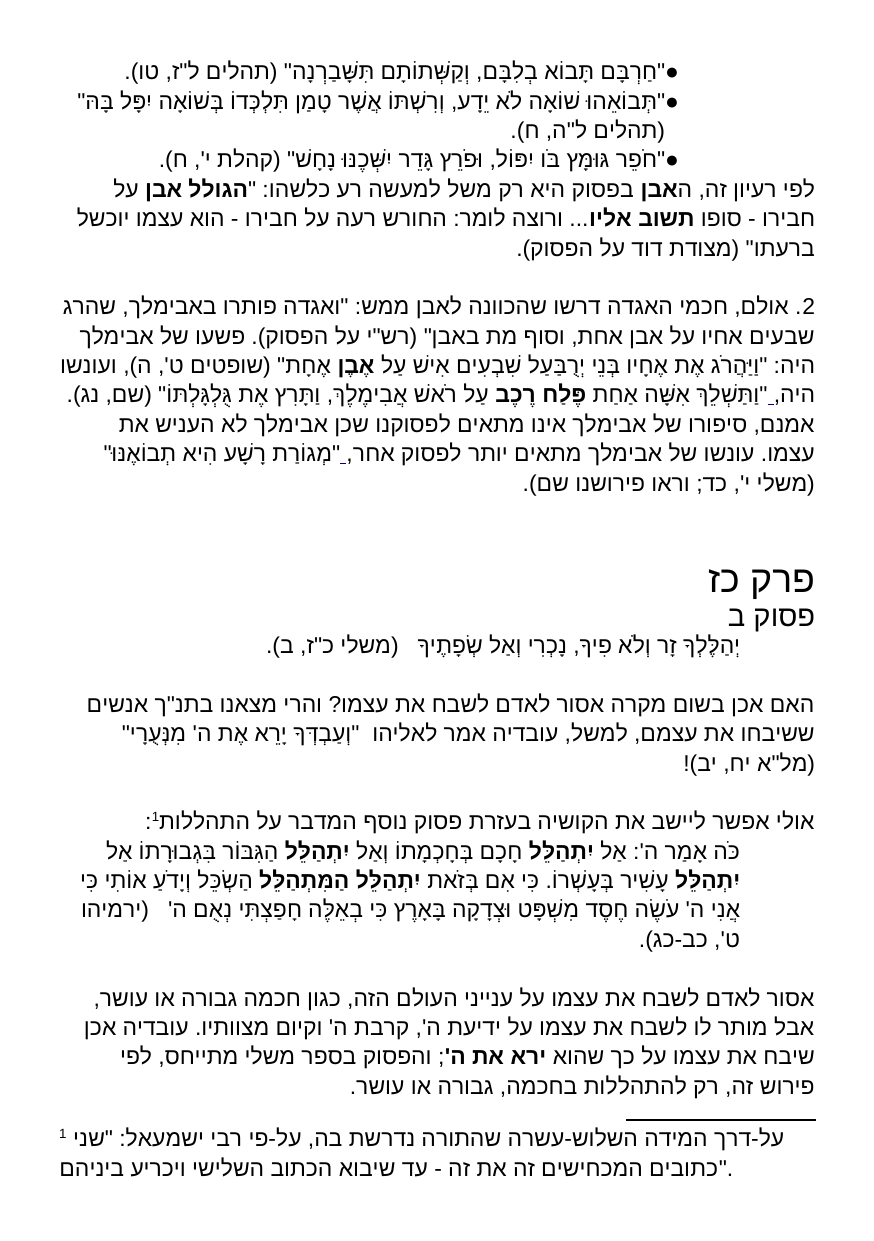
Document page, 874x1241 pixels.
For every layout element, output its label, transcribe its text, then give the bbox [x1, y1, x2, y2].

text אסור לאדם לשבח את עצמו על ענייני העולם הזה, כגון חכמה גבורה או עושר, אבל מותר לו לשבח את עצמו על ידיעת ה', קרבת ה' וקיום מצוותיו. עובדיה אכן שיבח את עצמו על כך שהוא ירא את ה'; והפסוק בספר משלי מתייחס, לפי פירוש זה, רק להתהללות בחכמה, גבורה או עושר. [59, 985, 815, 1099]
text לפי רעיון זה, האבן בפסוק היא רק משל למעשה רע כלשהו: "הגולל אבן על חבירו - סופו תשוב אליו... ורוצה לומר: החורש רעה על חבירו - הוא עצמו יוכשל ברעתו" (מצודת דוד על הפסוק). [59, 176, 815, 261]
list "חַרְבָּם תָּבוֹא בְלִבָּם, וְקַשְּׁתוֹתָם תִּשָּׁבַרְנָה" (תהלים ל"ז, טו). [59, 59, 702, 84]
list "תְּבוֹאֵהוּ שׁוֹאָה לֹא יֵדָע, וְרִשְׁתּוֹ אֲשֶׁר טָמַן תִּלְכְּדוֹ בְּשׁוֹאָה יִפָּל בָּהּ" (תהלים ל"ה, ח). [59, 88, 702, 143]
text 2. אולם, חכמי האגדה דרשו שהכוונה לאבן ממש: "ואגדה פותרו באבימלך, שהרג שבעים אחיו על אבן אחת, וסוף מת באבן" (רש"י על הפסוק). פשעו של אבימלך היה: "וַיַּהֲרֹג אֶת אֶחָיו בְּנֵי יְרֻבַּעַל שִׁבְעִים אִישׁ עַל אֶבֶן אֶחָת" (שופטים ט', ה), ועונשו היה, "וַתַּשְׁלֵךְ אִשָּׁה אַחַת פֶּלַח רֶכֶב עַל רֹאשׁ אֲבִימֶלֶךְ, וַתָּרִץ אֶת גֻּלְגָּלְתּוֹ" (שם, נג). אמנם, סיפורו של אבימלך אינו מתאים לפסוקנו שכן אבימלך לא העניש את עצמו. עונשו של אבימלך מתאים יותר לפסוק אחר, "מְגוֹרַת רָשָׁע הִיא תְבוֹאֶנּוּ" (משלי י', כד; וראו פירושנו שם). [59, 294, 815, 496]
list "חֹפֵר גּוּמָּץ בֹּו יִפּוֹל, וּפֹרֵץ גָּדֵר יִשְּׁכֶנּוּ נָחָשׁ" (קהלת י', ח). [59, 147, 702, 173]
text אולי אפשר ליישב את הקושיה בעזרת פסוק נוסף המדבר על התהללות: [59, 809, 815, 835]
text פרק כז [59, 558, 815, 600]
text יְהַלֶּלְךָ זָר וְלֹא פִיךָ, נָכְרִי וְאַל שְׂפָתֶיךָ (משלי כ"ז, ב). [59, 633, 740, 658]
text כֹּה אָמַר ה': אַל יִתְהַלֵּל חָכָם בְּחָכְמָתוֹ וְאַל יִתְהַלֵּל הַגִּבּוֹר בִּגְבוּרָתוֹ אַל יִתְהַלֵּל עָשִׁיר בְּעָשְׁרוֹ. כִּי אִם בְּזֹאת יִתְהַלֵּל הַמִּתְהַלֵּל הַשְׂכֵּל וְיָדֹעַ אוֹתִי כִּי אֲנִי ה' עֹשֶׂה חֶסֶד מִשְׁפָּט וּצְדָקָה בָּאָרֶץ כִּי בְאֵלֶּה חָפַצְתִּי נְאֻם ה' (ירמיהו ט', כב-כג). [59, 838, 740, 952]
text פסוק ב [59, 600, 815, 633]
text האם אכן בשום מקרה אסור לאדם לשבח את עצמו? והרי מצאנו בתנ"ך אנשים ששיבחו את עצמם, למשל, עובדיה אמר לאליהו "וְעַבְדְּךָ יָרֵא אֶת ה' מִנְּעֻרָי" (מל"א יח, יב)! [59, 692, 815, 776]
text על-דרך המידה השלוש-עשרה שהתורה נדרשת בה, על-פי רבי ישמעאל: "שני כתובים המכחישים זה את זה - עד שיבוא הכתוב השלישי ויכריע ביניהם". [59, 1126, 815, 1181]
